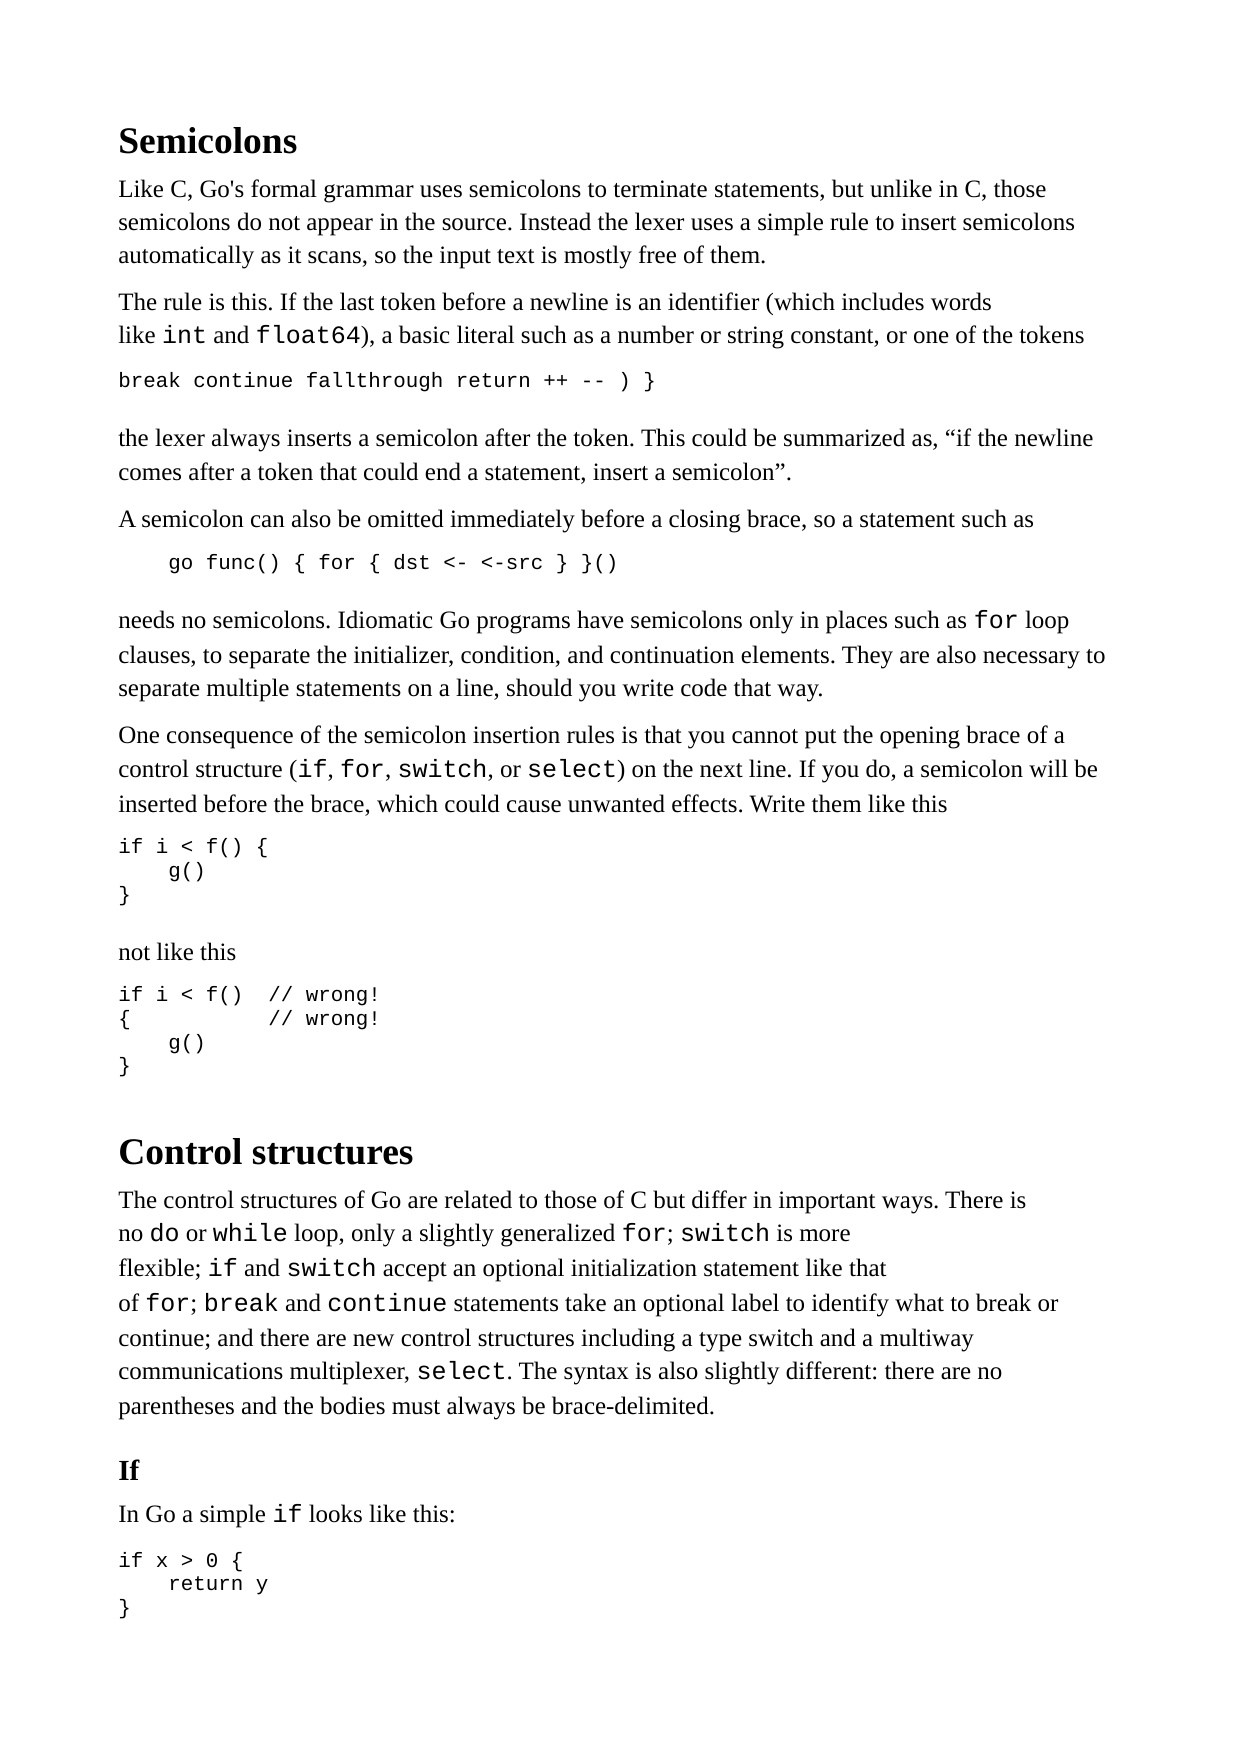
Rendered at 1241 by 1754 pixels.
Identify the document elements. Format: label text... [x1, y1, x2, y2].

subtitle Semicolons [118, 118, 1122, 161]
text the lexer always inserts a semicolon after the token. This could be summarized as, “if the newline comes after a token that could end a statement, insert a semicolon”. [118, 423, 1122, 485]
text One consequence of the semicolon insertion rules is that you cannot put the opening brace of a control structure (if, for, switch, or select) on the next line. If you do, a semicolon will be inserted before the brace, which could cause unwanted effects. Write them like this [118, 721, 1122, 817]
text not like this [118, 937, 1122, 966]
subtitle Control structures [118, 1129, 1122, 1172]
text go func() { for { dst <- <-src } }() [118, 552, 1122, 575]
text g() [118, 1032, 1122, 1055]
text if x > 0 { [118, 1549, 1122, 1573]
text A semicolon can also be omitted immediately before a closing brace, so a statement such as [118, 504, 1122, 533]
text The control structures of Go are related to those of C but differ in important ways. There is no do or while loop, only a slightly generalized for; switch is more flexible; if and switch accept an optional initialization statement like that of for; break and continue statements take an optional label to identify what to break or continue; and there are new control structures including a type switch and a multiway communications multiplexer, select. The syntax is also slightly different: there are no parentheses and the bodies must always be brace-delimited. [118, 1185, 1122, 1420]
text Like C, Go's formal grammar uses semicolons to terminate statements, but unlike in C, those semicolons do not appear in the source. Instead the lexer uses a simple rule to insert semicolons automatically as it scans, so the input text is mostly free of them. [118, 174, 1122, 268]
text return y [118, 1573, 1122, 1597]
text if i < f() // wrong! [118, 984, 1122, 1008]
text } [118, 1597, 1122, 1621]
subtitle If [118, 1453, 1122, 1487]
text needs no semicolons. Idiomatic Go programs have semicolons only in places such as for loop clauses, to separate the initializer, condition, and continuation elements. They are also necessary to separate multiple statements on a line, should you write code that way. [118, 605, 1122, 702]
text } [118, 1055, 1122, 1079]
text break continue fallthrough return ++ -- ) } [118, 370, 1122, 394]
text if i < f() { [118, 836, 1122, 860]
text { // wrong! [118, 1008, 1122, 1032]
text In Go a simple if looks like this: [118, 1499, 1122, 1530]
text The rule is this. If the last token before a newline is an identifier (which includes words like int and float64), a basic literal such as a number or string constant, or one of the tokens [118, 287, 1122, 351]
text g() [118, 860, 1122, 884]
text } [118, 884, 1122, 907]
